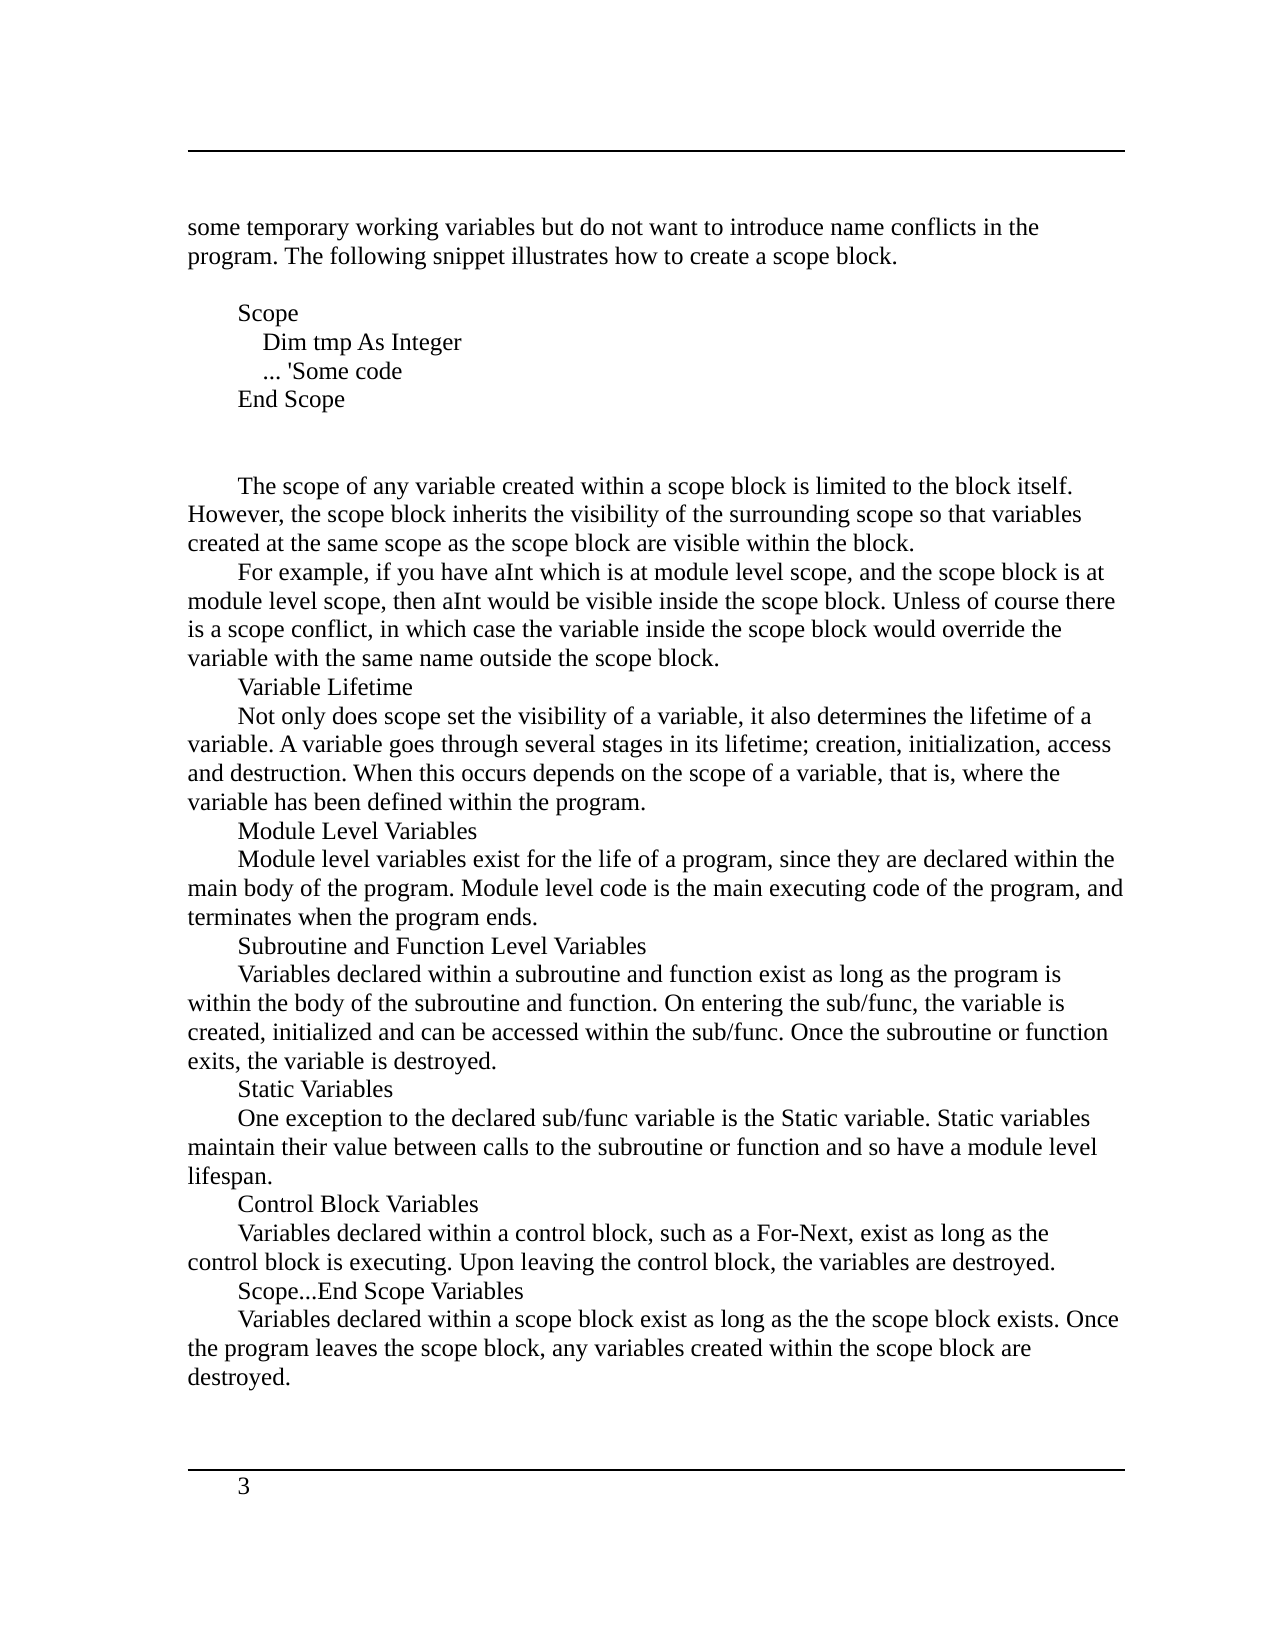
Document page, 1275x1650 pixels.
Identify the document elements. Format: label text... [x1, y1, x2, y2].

text ... 'Some code [187, 356, 1125, 384]
text One exception to the declared sub/func variable is the Static variable. Static variables maintain their value between calls to the subroutine or function and so have a module level lifespan. [187, 1103, 1125, 1189]
text Variables declared within a subroutine and function exist as long as the program is within the body of the subroutine and function. On entering the sub/func, the variable is created, initialized and can be accessed within the sub/func. Once the subroutine or function exits, the variable is destroyed. [187, 959, 1125, 1074]
text Module Level Variables [187, 816, 1125, 844]
text Variable Lifetime [187, 672, 1125, 701]
text For example, if you have aInt which is at module level scope, and the scope block is at module level scope, then aInt would be visible inside the scope block. Unless of course there is a scope conflict, in which case the variable inside the scope block would override the variable with the same name outside the scope block. [187, 557, 1125, 672]
text Scope...End Scope Variables [187, 1276, 1125, 1304]
text Dim tmp As Integer [187, 327, 1125, 356]
text Control Block Variables [187, 1189, 1125, 1218]
text Variables declared within a control block, such as a For-Next, exist as long as the control block is executing. Upon leaving the control block, the variables are destroyed. [187, 1218, 1125, 1276]
text Not only does scope set the visibility of a variable, it also determines the lifetime of a variable. A variable goes through several stages in its lifetime; creation, initialization, access and destruction. When this occurs depends on the scope of a variable, that is, where the variable has been defined within the program. [187, 701, 1125, 816]
text Static Variables [187, 1074, 1125, 1103]
text some temporary working variables but do not want to introduce name conflicts in the program. The following snippet illustrates how to create a scope block. [187, 212, 1125, 269]
text Scope [187, 298, 1125, 327]
text The scope of any variable created within a scope block is limited to the block itself. However, the scope block inherits the visibility of the surrounding scope so that variables created at the same scope as the scope block are visible within the block. [187, 471, 1125, 557]
text Module level variables exist for the life of a program, since they are declared within the main body of the program. Module level code is the main executing code of the program, and terminates when the program ends. [187, 844, 1125, 931]
text Subroutine and Function Level Variables [187, 931, 1125, 959]
text End Scope [187, 384, 1125, 413]
text Variables declared within a scope block exist as long as the the scope block exists. Once the program leaves the scope block, any variables created within the scope block are destroyed. [187, 1304, 1125, 1391]
